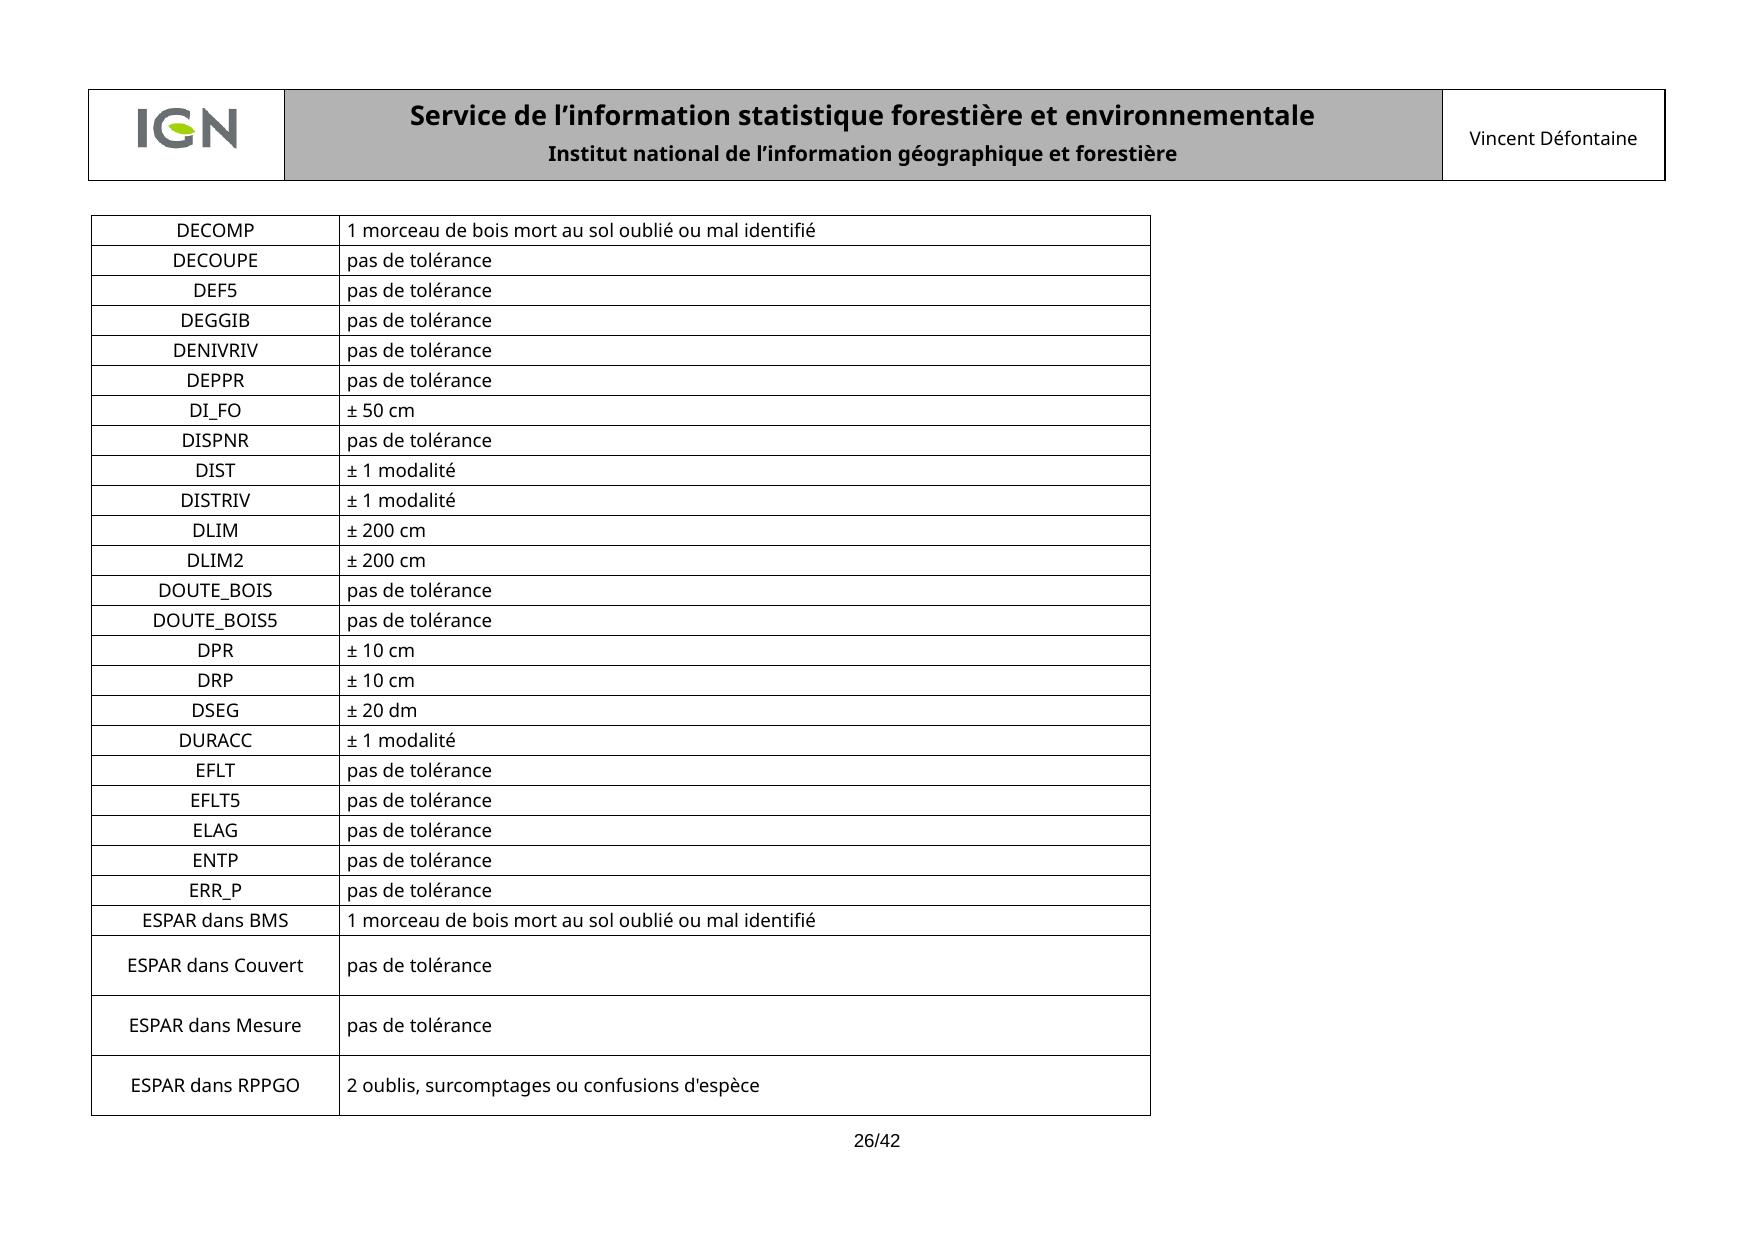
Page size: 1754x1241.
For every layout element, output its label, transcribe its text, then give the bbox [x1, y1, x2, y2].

table_cell ESPAR dans Couvert [92, 936, 339, 995]
table_cell DLIM [92, 516, 339, 545]
table_cell pas de tolérance [340, 786, 1150, 815]
table_cell pas de tolérance [340, 576, 1150, 605]
table_cell DOUTE_BOIS5 [92, 606, 339, 635]
table_cell pas de tolérance [340, 876, 1150, 905]
table_cell ESPAR dans Mesure [92, 996, 339, 1055]
table_cell DI_FO [92, 396, 339, 425]
table_cell pas de tolérance [340, 336, 1150, 365]
table_cell DRP [92, 666, 339, 695]
table_cell DEPPR [92, 366, 339, 395]
table_cell ELAG [92, 816, 339, 845]
table_cell ± 1 modalité [340, 486, 1150, 515]
table_cell ± 10 cm [340, 666, 1150, 695]
table_cell ± 1 modalité [340, 456, 1150, 485]
table_cell ± 200 cm [340, 546, 1150, 575]
table_cell 1 morceau de bois mort au sol oublié ou mal identifié [340, 906, 1150, 935]
table_cell pas de tolérance [340, 426, 1150, 455]
table_cell DISPNR [92, 426, 339, 455]
table_cell ± 20 dm [340, 696, 1150, 725]
table_cell DEGGIB [92, 306, 339, 335]
table_cell ± 50 cm [340, 396, 1150, 425]
table_cell DISTRIV [92, 486, 339, 515]
table_cell ± 10 cm [340, 636, 1150, 665]
table_cell pas de tolérance [340, 846, 1150, 875]
table_cell DSEG [92, 696, 339, 725]
picture [121, 94, 253, 162]
table_cell DIST [92, 456, 339, 485]
table_cell DLIM2 [92, 546, 339, 575]
table_cell EFLT5 [92, 786, 339, 815]
table_cell ± 1 modalité [340, 726, 1150, 755]
table_cell pas de tolérance [340, 606, 1150, 635]
table_cell 2 oublis, surcomptages ou confusions d'espèce [340, 1056, 1150, 1115]
table_cell ERR_P [92, 876, 339, 905]
table_cell ESPAR dans RPPGO [92, 1056, 339, 1115]
table_cell ± 200 cm [340, 516, 1150, 545]
table_cell ESPAR dans BMS [92, 906, 339, 935]
table_cell pas de tolérance [340, 816, 1150, 845]
table_cell pas de tolérance [340, 756, 1150, 785]
table_cell DENIVRIV [92, 336, 339, 365]
table_cell 1 morceau de bois mort au sol oublié ou mal identifié [340, 216, 1150, 245]
table_cell pas de tolérance [340, 936, 1150, 995]
table_cell pas de tolérance [340, 996, 1150, 1055]
table_cell DPR [92, 636, 339, 665]
table_cell pas de tolérance [340, 366, 1150, 395]
table_cell DEF5 [92, 276, 339, 305]
table_cell DECOMP [92, 216, 339, 245]
table_cell pas de tolérance [340, 276, 1150, 305]
table_cell DECOUPE [92, 246, 339, 275]
table_cell ENTP [92, 846, 339, 875]
table_cell DURACC [92, 726, 339, 755]
table_cell EFLT [92, 756, 339, 785]
table_cell pas de tolérance [340, 246, 1150, 275]
table_cell DOUTE_BOIS [92, 576, 339, 605]
table_cell pas de tolérance [340, 306, 1150, 335]
